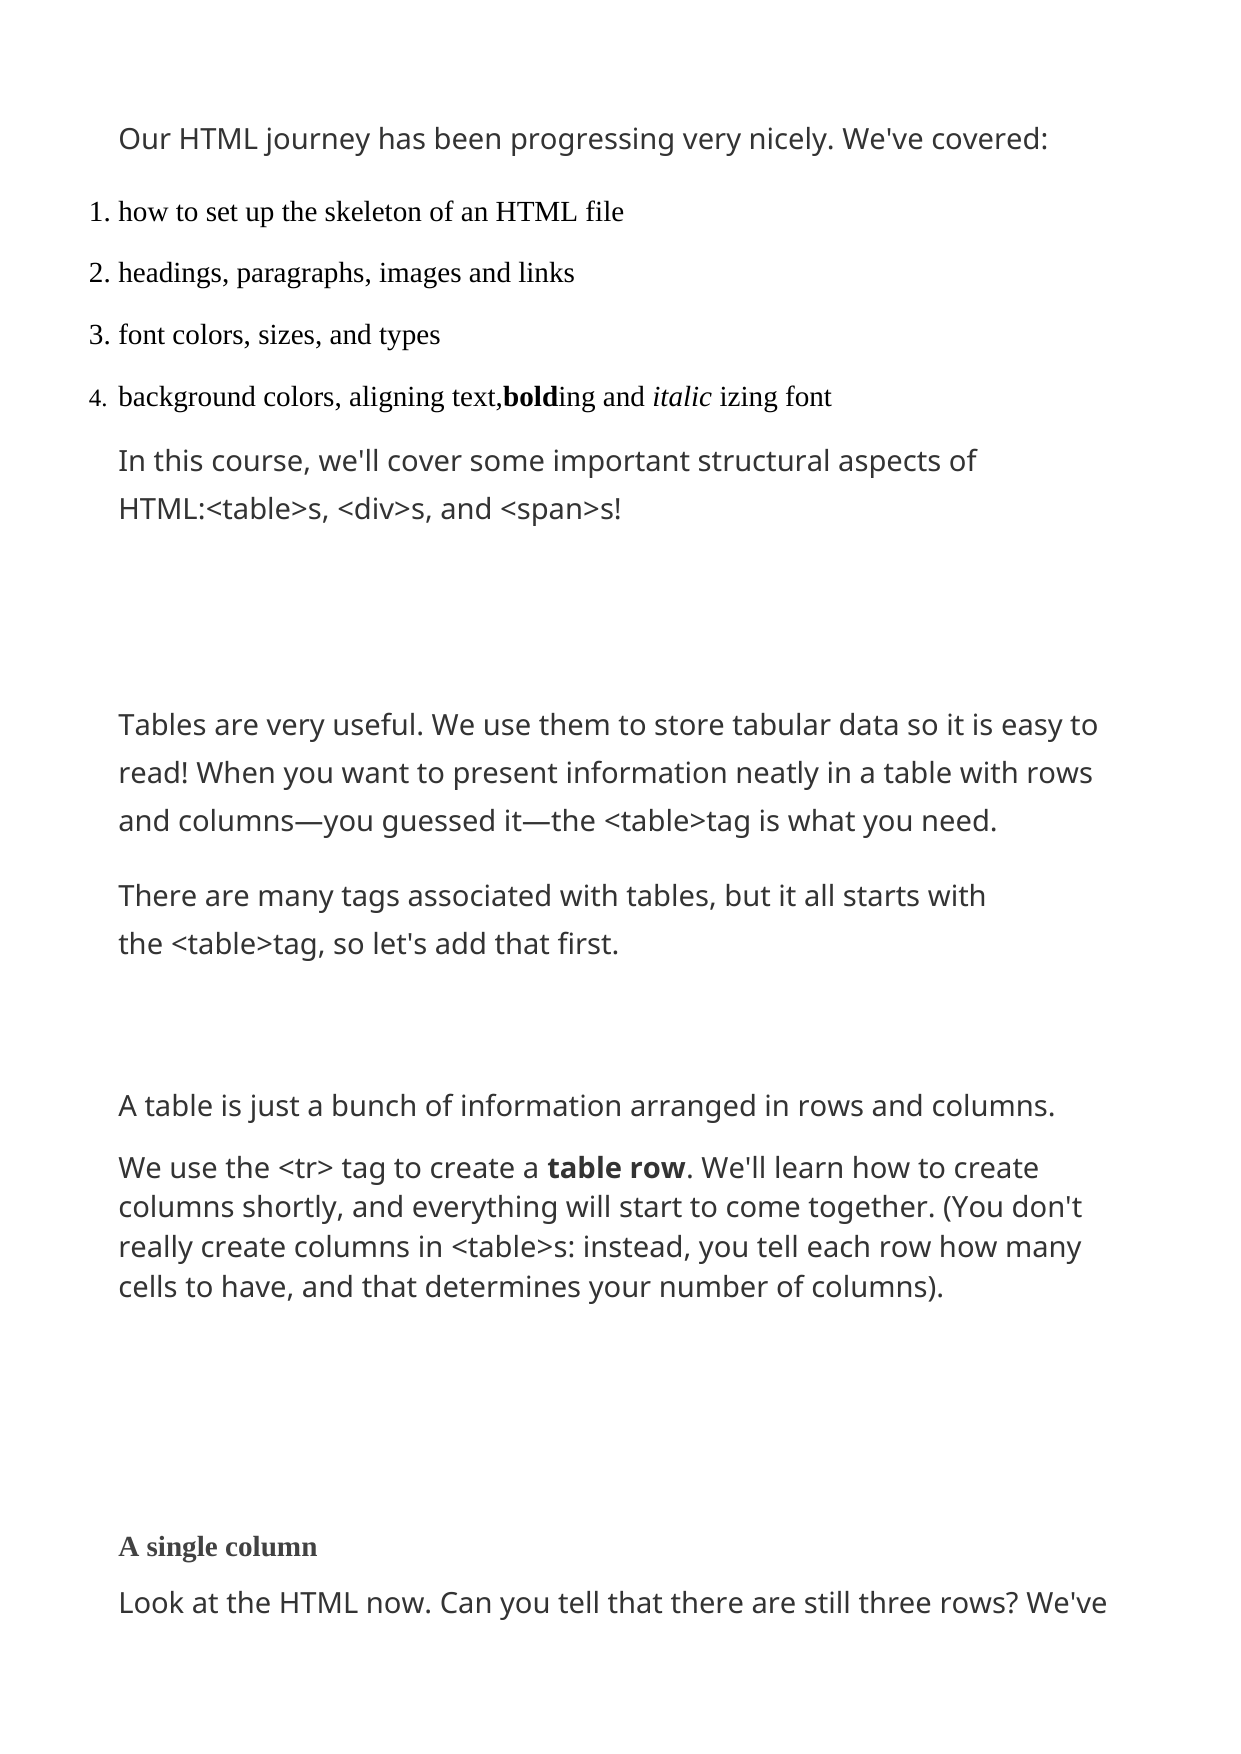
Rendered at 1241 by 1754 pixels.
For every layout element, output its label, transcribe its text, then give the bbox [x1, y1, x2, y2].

list how to set up the skeleton of an HTML file [118, 194, 1122, 227]
text In this course, we'll cover some important structural aspects of HTML:<table>s, <div>s, and <span>s! [118, 441, 1122, 528]
text Look at the HTML now. Can you tell that there are still three rows? We've [118, 1582, 1122, 1622]
list headings, paragraphs, images and links [118, 256, 1122, 289]
list background colors, aligning text,bolding and italic izing font [118, 379, 1122, 412]
text A single column [118, 1529, 1122, 1563]
text We use the <tr> tag to create a table row. We'll learn how to create columns shortly, and everything will start to come together. (You don't really create columns in <table>s: instead, you tell each row how many cells to have, and that determines your number of columns). [118, 1147, 1122, 1306]
text Our HTML journey has been progressing very nicely. We've covered: [118, 118, 1122, 158]
text A table is just a bunch of information arranged in rows and columns. [118, 1085, 1122, 1124]
text There are many tags associated with tables, but it all starts with the <table>tag, so let's add that first. [118, 876, 1122, 963]
list font colors, sizes, and types [118, 317, 1122, 351]
text Tables are very useful. We use them to store tabular data so it is easy to read! When you want to present information neatly in a table with rows and columns—you guessed it—the <table>tag is what you need. [118, 704, 1122, 839]
